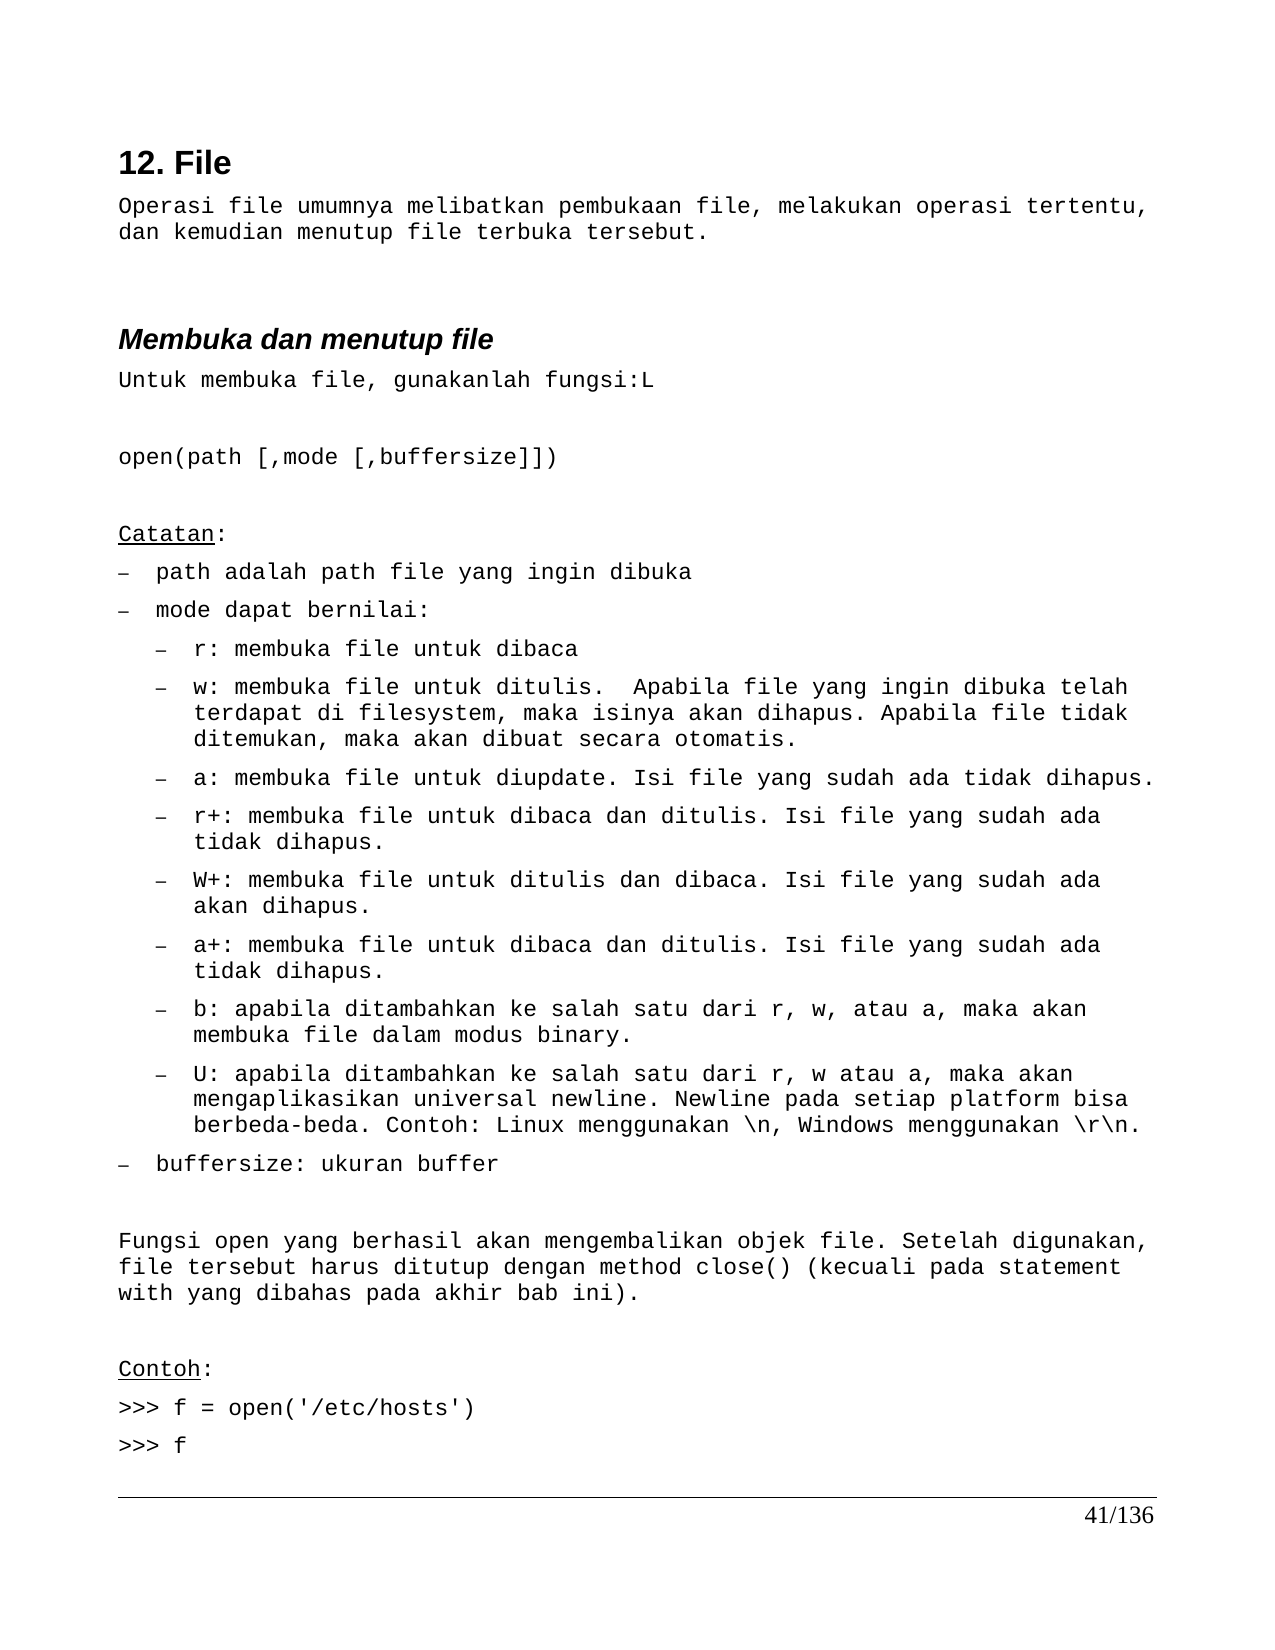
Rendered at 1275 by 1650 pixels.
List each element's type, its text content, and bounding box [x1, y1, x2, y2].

subtitle 12. File [118, 143, 1157, 182]
list r+: membuka file untuk dibaca dan ditulis. Isi file yang sudah ada tidak dihapus. [156, 804, 1157, 856]
text Untuk membuka file, gunakanlah fungsi:L [118, 368, 1157, 394]
list r: membuka file untuk dibaca [156, 637, 1157, 663]
text open(path [,mode [,buffersize]]) [118, 445, 1157, 471]
list W+: membuka file untuk ditulis dan dibaca. Isi file yang sudah ada akan dihapus. [156, 869, 1157, 921]
list a: membuka file untuk diupdate. Isi file yang sudah ada tidak dihapus. [156, 766, 1157, 792]
list a+: membuka file untuk dibaca dan ditulis. Isi file yang sudah ada tidak dihapus. [156, 933, 1157, 985]
list w: membuka file untuk ditulis. Apabila file yang ingin dibuka telah terdapat di filesystem, maka isinya akan dihapus. Apabila file tidak ditemukan, maka akan dibuat secara otomatis. [156, 676, 1157, 753]
list b: apabila ditambahkan ke salah satu dari r, w, atau a, maka akan membuka file dalam modus binary. [156, 997, 1157, 1049]
text Operasi file umumnya melibatkan pembukaan file, melakukan operasi tertentu, dan kemudian menutup file terbuka tersebut. [118, 194, 1157, 246]
text Contoh: [118, 1358, 1157, 1384]
text Fungsi open yang berhasil akan mengembalikan objek file. Setelah digunakan, file tersebut harus ditutup dengan method close() (kecuali pada statement with yang dibahas pada akhir bab ini). [118, 1229, 1157, 1307]
list buffersize: ukuran buffer [118, 1152, 1157, 1178]
text Catatan: [118, 522, 1157, 548]
subtitle Membuka dan menutup file [118, 322, 1157, 356]
text >>> f = open('/etc/hosts') [118, 1396, 1157, 1422]
text >>> f [118, 1435, 1157, 1461]
list U: apabila ditambahkan ke salah satu dari r, w atau a, maka akan mengaplikasikan universal newline. Newline pada setiap platform bisa berbeda-beda. Contoh: Linux menggunakan \n, Windows menggunakan \r\n. [156, 1062, 1157, 1140]
list mode dapat bernilai: [118, 599, 1157, 625]
list path adalah path file yang ingin dibuka [118, 560, 1157, 586]
